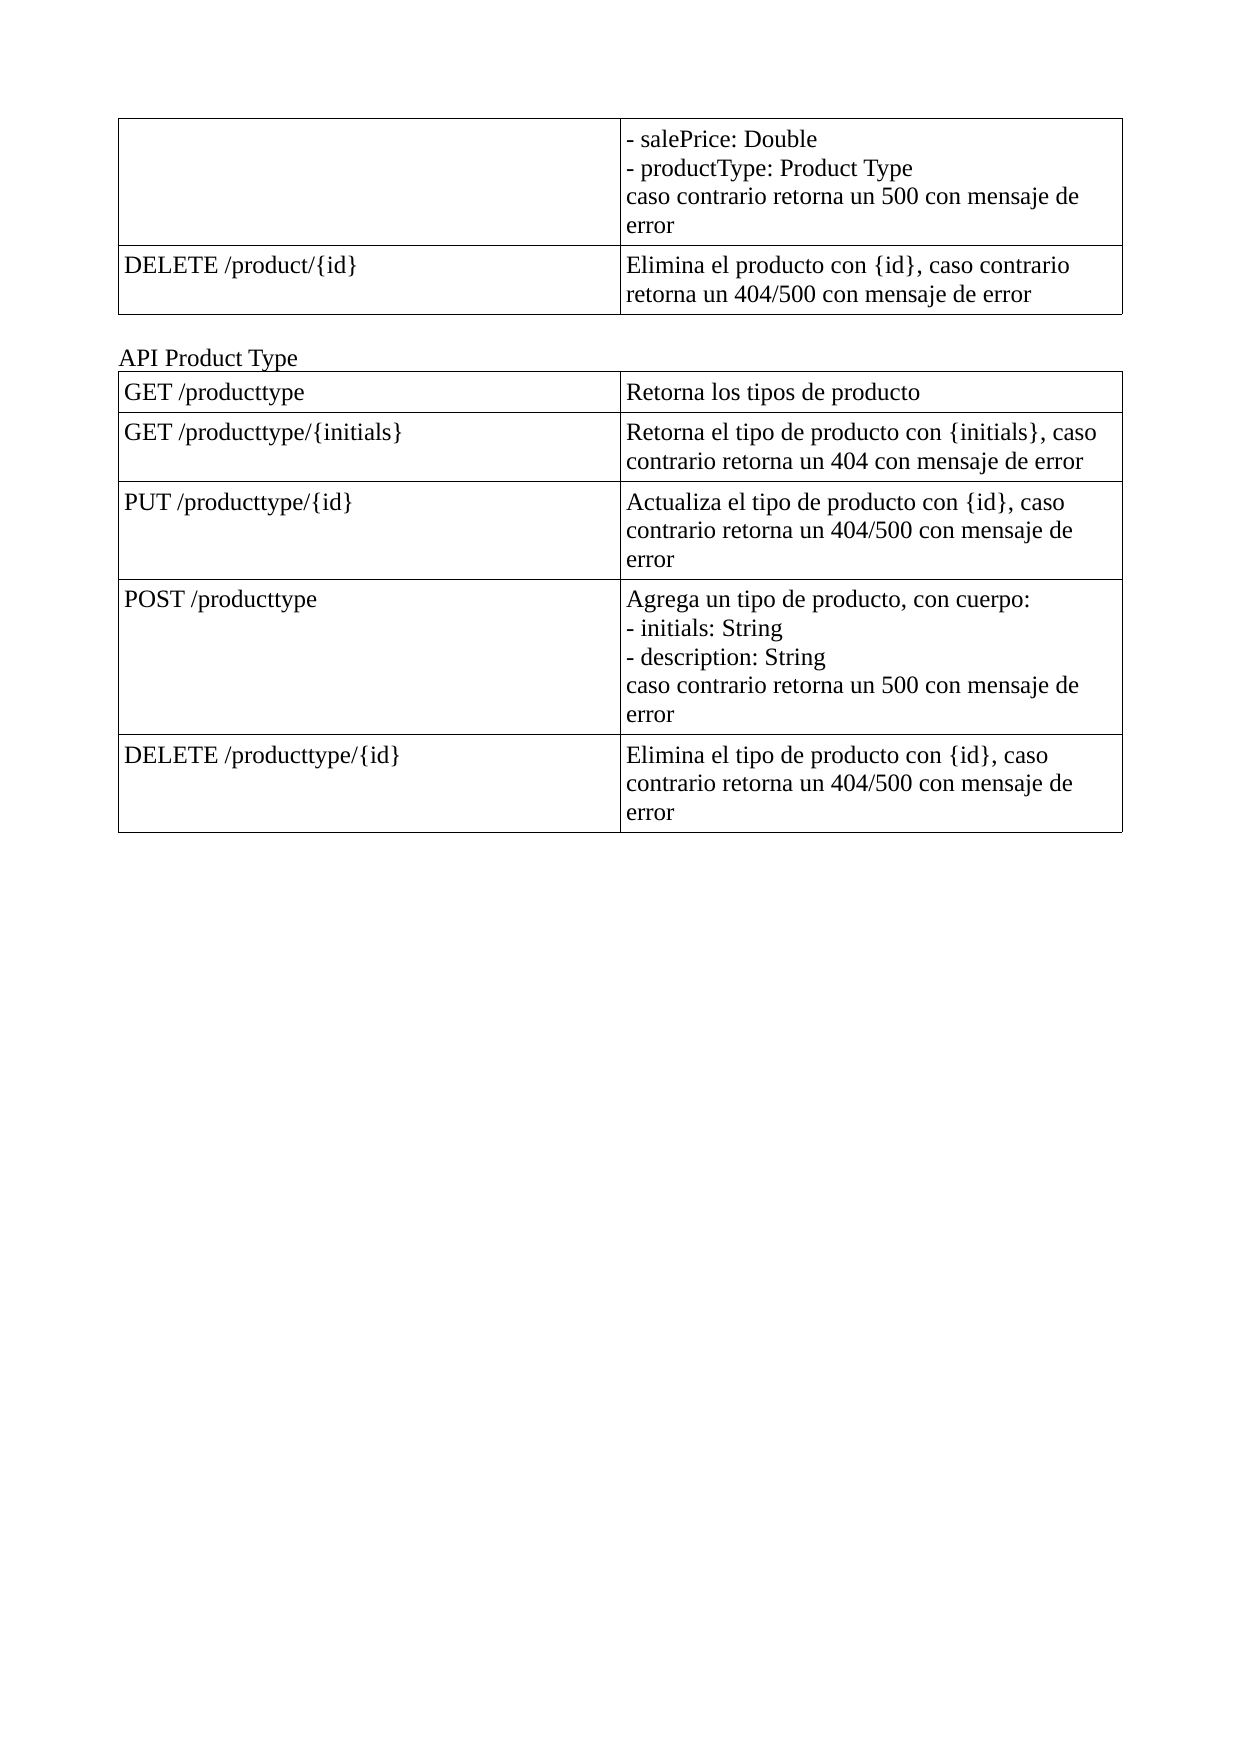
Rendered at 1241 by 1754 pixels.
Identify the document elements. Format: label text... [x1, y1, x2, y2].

table_cell Actualiza el tipo de producto con {id}, caso contrario retorna un 404/500 con mensaje de error [621, 482, 1122, 578]
table_header Retorna los tipos de producto [621, 372, 1122, 412]
table_cell Agrega un tipo de producto, con cuerpo: - initials: String - description: String caso contrario retorna un 500 con mensaje de error [621, 580, 1122, 734]
table_cell GET /producttype/{initials} [119, 413, 620, 481]
table_header GET /producttype [119, 372, 620, 412]
table_cell Elimina el producto con {id}, caso contrario retorna un 404/500 con mensaje de error [621, 246, 1122, 314]
table_cell DELETE /producttype/{id} [119, 735, 620, 832]
table_cell - salePrice: Double - productType: Product Type caso contrario retorna un 500 con mensaje de error [621, 119, 1122, 245]
table_cell PUT /producttype/{id} [119, 482, 620, 578]
table_cell Elimina el tipo de producto con {id}, caso contrario retorna un 404/500 con mensaje de error [621, 735, 1122, 832]
table_cell POST /producttype [119, 580, 620, 734]
table_cell DELETE /product/{id} [119, 246, 620, 314]
table_cell [119, 119, 620, 245]
table_cell Retorna el tipo de producto con {initials}, caso contrario retorna un 404 con mensaje de error [621, 413, 1122, 481]
text API Product Type [118, 343, 1122, 371]
